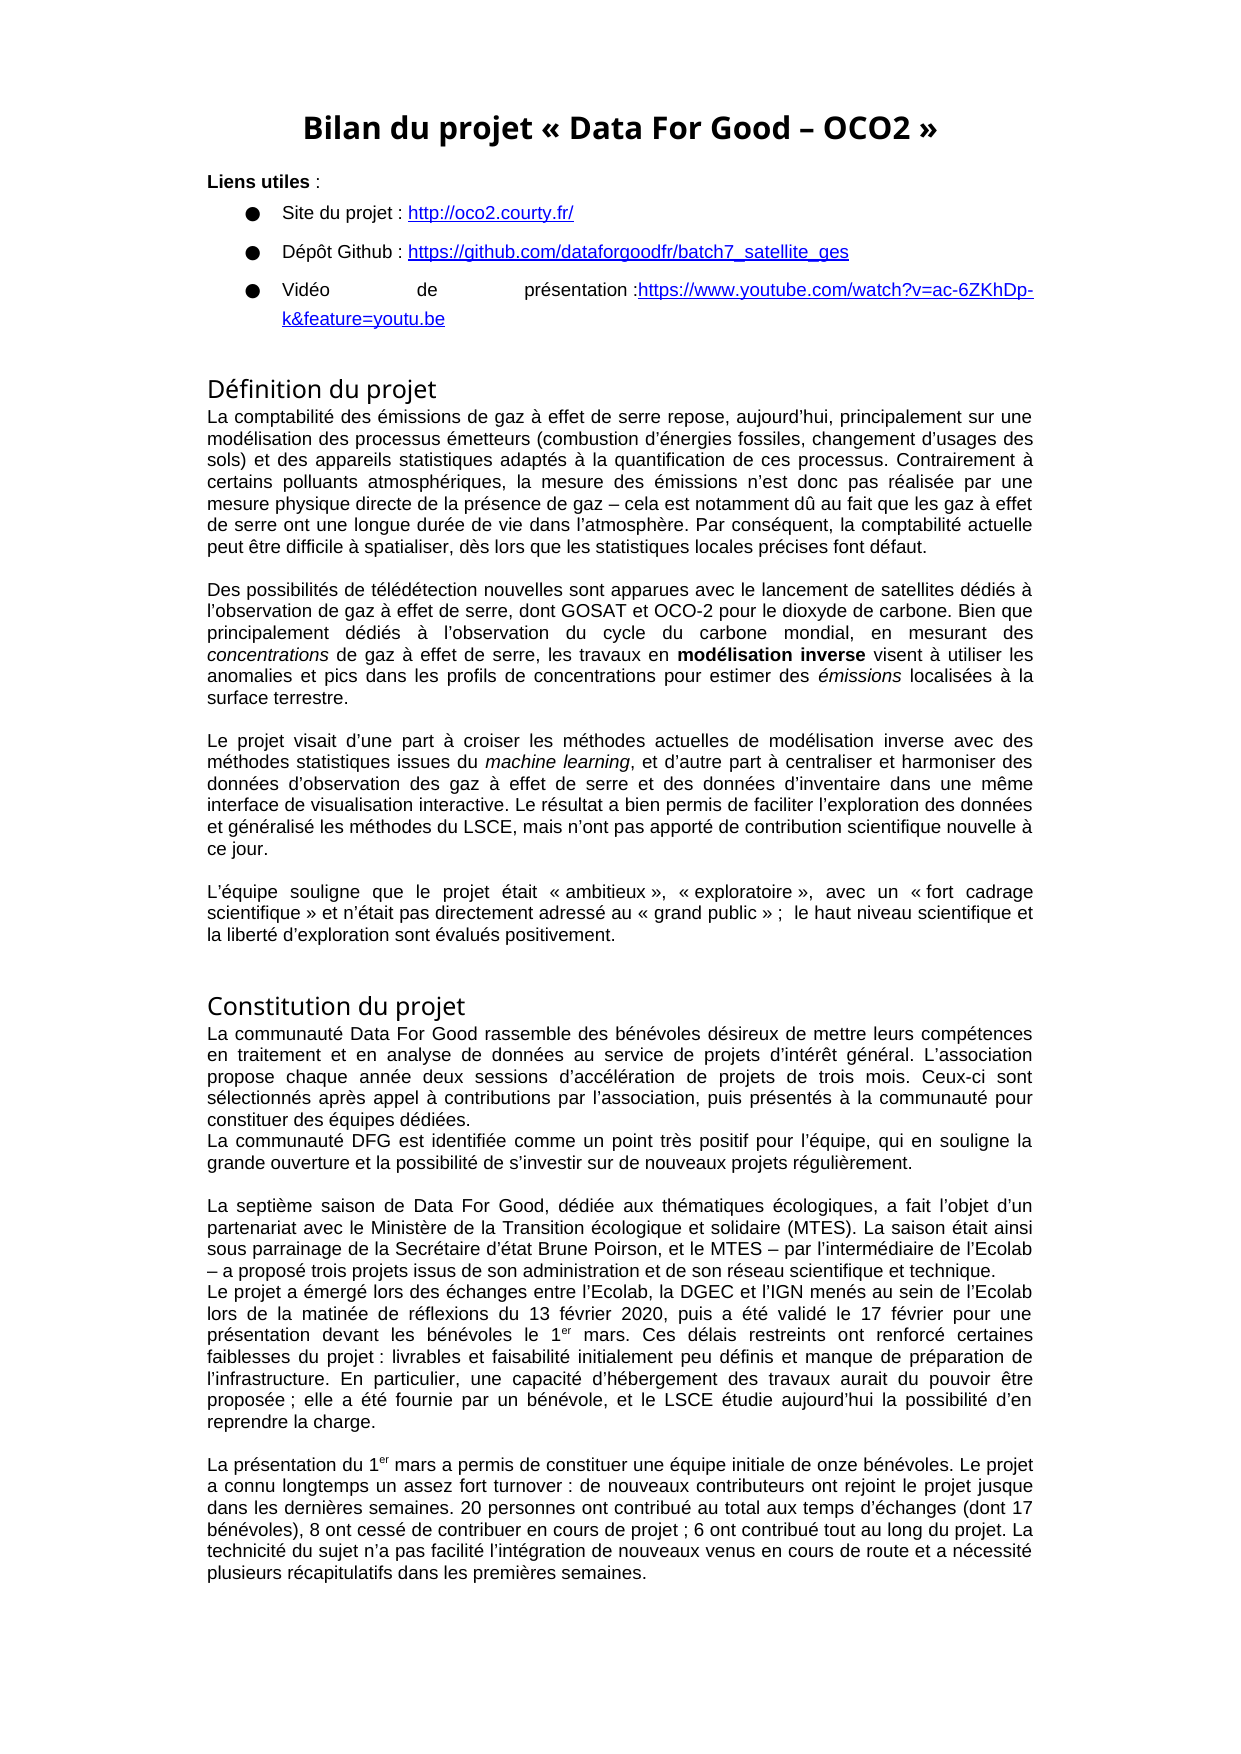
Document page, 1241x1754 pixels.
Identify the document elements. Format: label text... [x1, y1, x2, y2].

text Constitution du projet [207, 988, 1033, 1022]
text La septième saison de Data For Good, dédiée aux thématiques écologiques, a fait l’objet d’un partenariat avec le Ministère de la Transition écologique et solidaire (MTES). La saison était ainsi sous parrainage de la Secrétaire d’état Brune Poirson, et le MTES – par l’intermédiaire de l’Ecolab – a proposé trois projets issus de son administration et de son réseau scientifique et technique. [207, 1195, 1033, 1281]
list Vidéo de présentation :https://www.youtube.com/watch?v=ac-6ZKhDp-k&feature=youtu.be [244, 269, 1033, 329]
text La communauté DFG est identifiée comme un point très positif pour l’équipe, qui en souligne la grande ouverture et la possibilité de s’investir sur de nouveaux projets régulièrement. [207, 1130, 1033, 1173]
text La communauté Data For Good rassemble des bénévoles désireux de mettre leurs compétences en traitement et en analyse de données au service de projets d’intérêt général. L’association propose chaque année deux sessions d’accélération de projets de trois mois. Ceux-ci sont sélectionnés après appel à contributions par l’association, puis présentés à la communauté pour constituer des équipes dédiées. [207, 1022, 1033, 1130]
text La comptabilité des émissions de gaz à effet de serre repose, aujourd’hui, principalement sur une modélisation des processus émetteurs (combustion d’énergies fossiles, changement d’usages des sols) et des appareils statistiques adaptés à la quantification de ces processus. Contrairement à certains polluants atmosphériques, la mesure des émissions n’est donc pas réalisée par une mesure physique directe de la présence de gaz – cela est notamment dû au fait que les gaz à effet de serre ont une longue durée de vie dans l’atmosphère. Par conséquent, la comptabilité actuelle peut être difficile à spatialiser, dès lors que les statistiques locales précises font défaut. [207, 406, 1033, 557]
text Des possibilités de télédétection nouvelles sont apparues avec le lancement de satellites dédiés à l’observation de gaz à effet de serre, dont GOSAT et OCO-2 pour le dioxyde de carbone. Bien que principalement dédiés à l’observation du cycle du carbone mondial, en mesurant des concentrations de gaz à effet de serre, les travaux en modélisation inverse visent à utiliser les anomalies et pics dans les profils de concentrations pour estimer des émissions localisées à la surface terrestre. [207, 579, 1033, 708]
list Site du projet : http://oco2.courty.fr/ [244, 192, 1033, 231]
text La présentation du 1er mars a permis de constituer une équipe initiale de onze bénévoles. Le projet a connu longtemps un assez fort turnover : de nouveaux contributeurs ont rejoint le projet jusque dans les dernières semaines. 20 personnes ont contribué au total aux temps d’échanges (dont 17 bénévoles), 8 ont cessé de contribuer en cours de projet ; 6 ont contribué tout au long du projet. La technicité du sujet n’a pas facilité l’intégration de nouveaux venus en cours de route et a nécessité plusieurs récapitulatifs dans les premières semaines. [207, 1454, 1033, 1583]
text Bilan du projet « Data For Good – OCO2 » [207, 106, 1033, 149]
text L’équipe souligne que le projet était « ambitieux », « exploratoire », avec un « fort cadrage scientifique » et n’était pas directement adressé au « grand public » ; le haut niveau scientifique et la liberté d’exploration sont évalués positivement. [207, 881, 1033, 945]
text Le projet a émergé lors des échanges entre l’Ecolab, la DGEC et l’IGN menés au sein de l’Ecolab lors de la matinée de réflexions du 13 février 2020, puis a été validé le 17 février pour une présentation devant les bénévoles le 1er mars. Ces délais restreints ont renforcé certaines faiblesses du projet : livrables et faisabilité initialement peu définis et manque de préparation de l’infrastructure. En particulier, une capacité d’hébergement des travaux aurait du pouvoir être proposée ; elle a été fournie par un bénévole, et le LSCE étudie aujourd’hui la possibilité d’en reprendre la charge. [207, 1281, 1033, 1432]
list Dépôt Github : https://github.com/dataforgoodfr/batch7_satellite_ges [244, 231, 1033, 269]
text Le projet visait d’une part à croiser les méthodes actuelles de modélisation inverse avec des méthodes statistiques issues du machine learning, et d’autre part à centraliser et harmoniser des données d’observation des gaz à effet de serre et des données d’inventaire dans une même interface de visualisation interactive. Le résultat a bien permis de faciliter l’exploration des données et généralisé les méthodes du LSCE, mais n’ont pas apporté de contribution scientifique nouvelle à ce jour. [207, 729, 1033, 859]
text Définition du projet [207, 372, 1033, 406]
text Liens utiles : [207, 171, 1033, 192]
